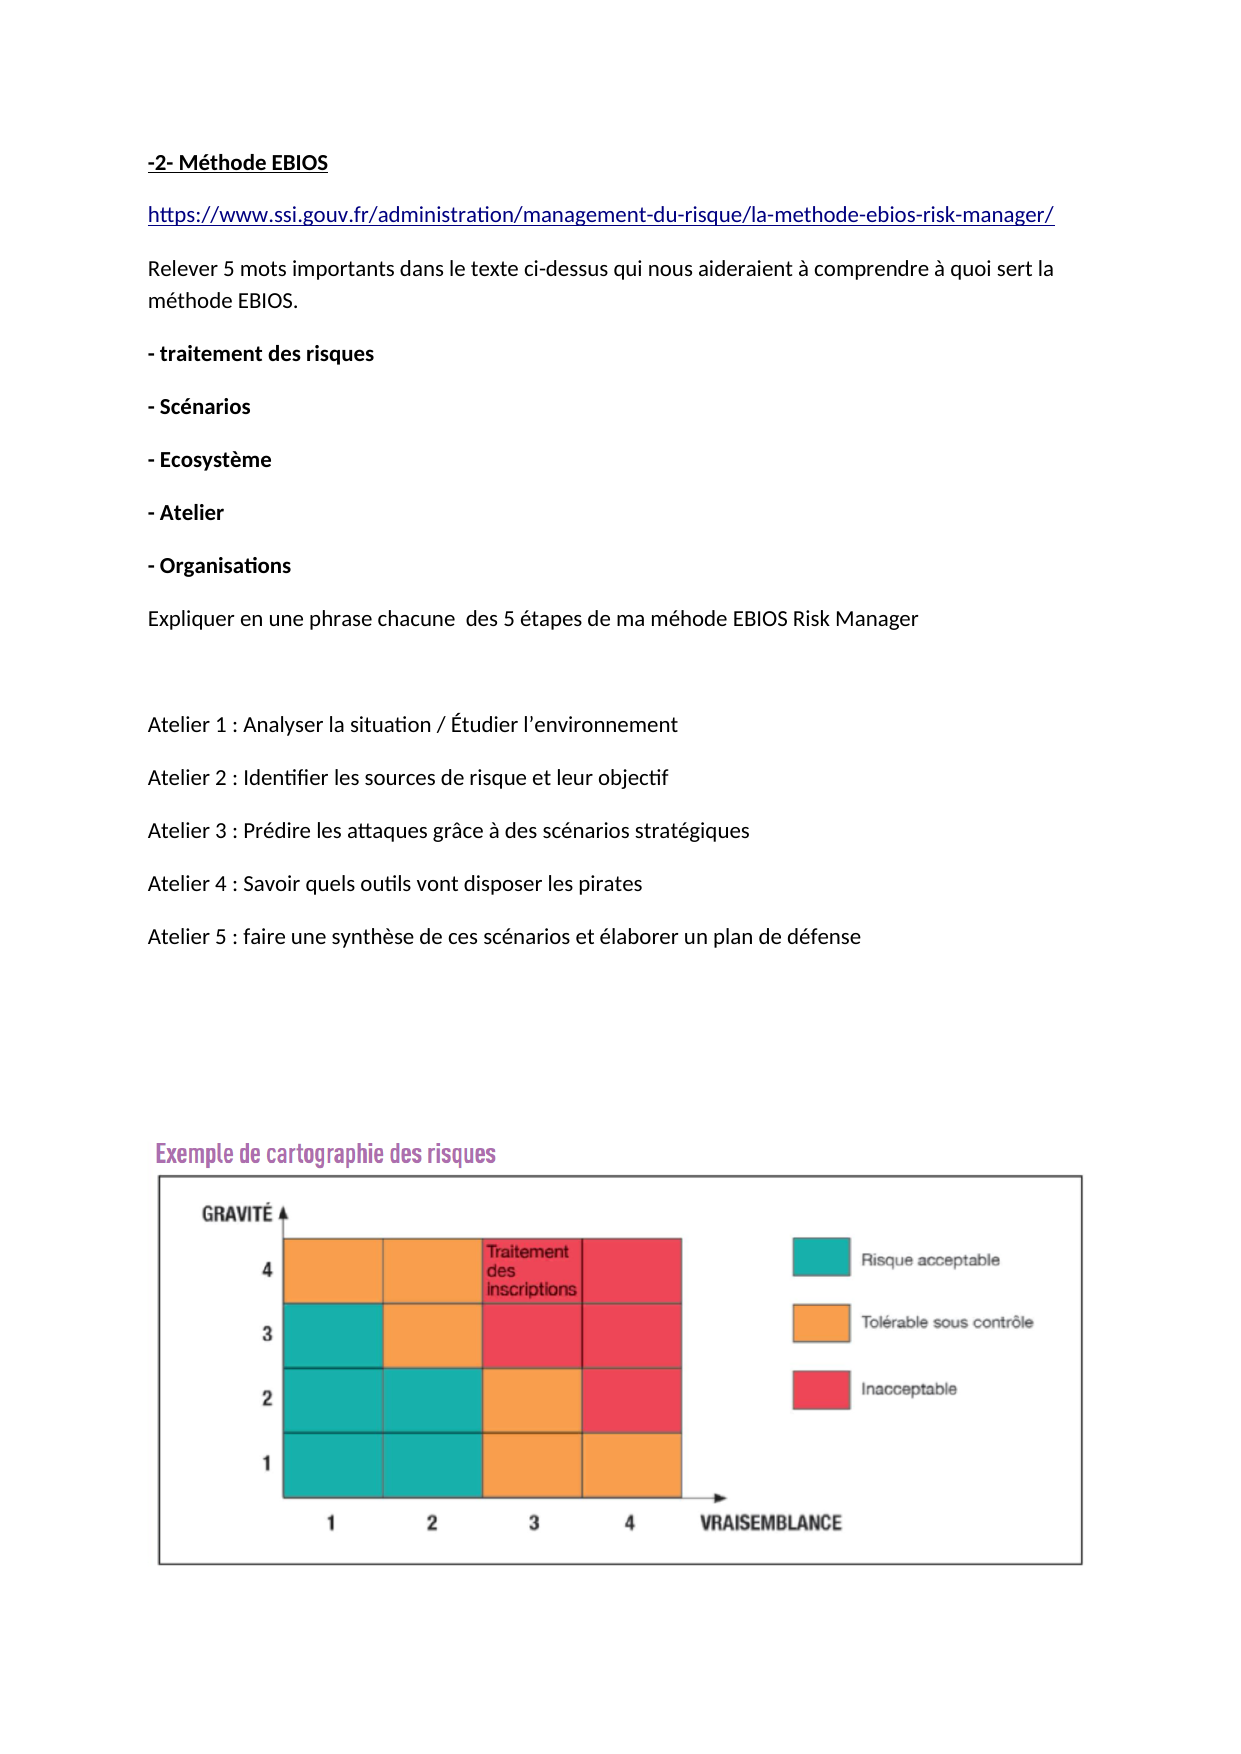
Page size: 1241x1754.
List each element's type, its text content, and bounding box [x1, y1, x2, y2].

text Atelier 5 : faire une synthèse de ces scénarios et élaborer un plan de défense [148, 922, 1093, 950]
text -2- Méthode EBIOS [148, 148, 1093, 176]
picture [147, 1134, 1093, 1572]
text - Scénarios [148, 392, 1093, 420]
text Relever 5 mots importants dans le texte ci-dessus qui nous aideraient à comprendre à quoi sert la méthode EBIOS. [148, 254, 1093, 314]
text - Organisations [148, 551, 1093, 579]
text Atelier 4 : Savoir quels outils vont disposer les pirates [148, 869, 1093, 897]
text Atelier 1 : Analyser la situation / Étudier l’environnement [148, 710, 1093, 738]
text Expliquer en une phrase chacune des 5 étapes de ma méhode EBIOS Risk Manager [148, 604, 1093, 632]
text - Ecosystème [148, 445, 1093, 473]
text - Atelier [148, 498, 1093, 526]
text Atelier 2 : Identifier les sources de risque et leur objectif [148, 763, 1093, 791]
text Atelier 3 : Prédire les attaques grâce à des scénarios stratégiques [148, 816, 1093, 844]
text https://www.ssi.gouv.fr/administration/management-du-risque/la-methode-ebios-risk-manager/ [148, 201, 1093, 229]
text - traitement des risques [148, 339, 1093, 367]
